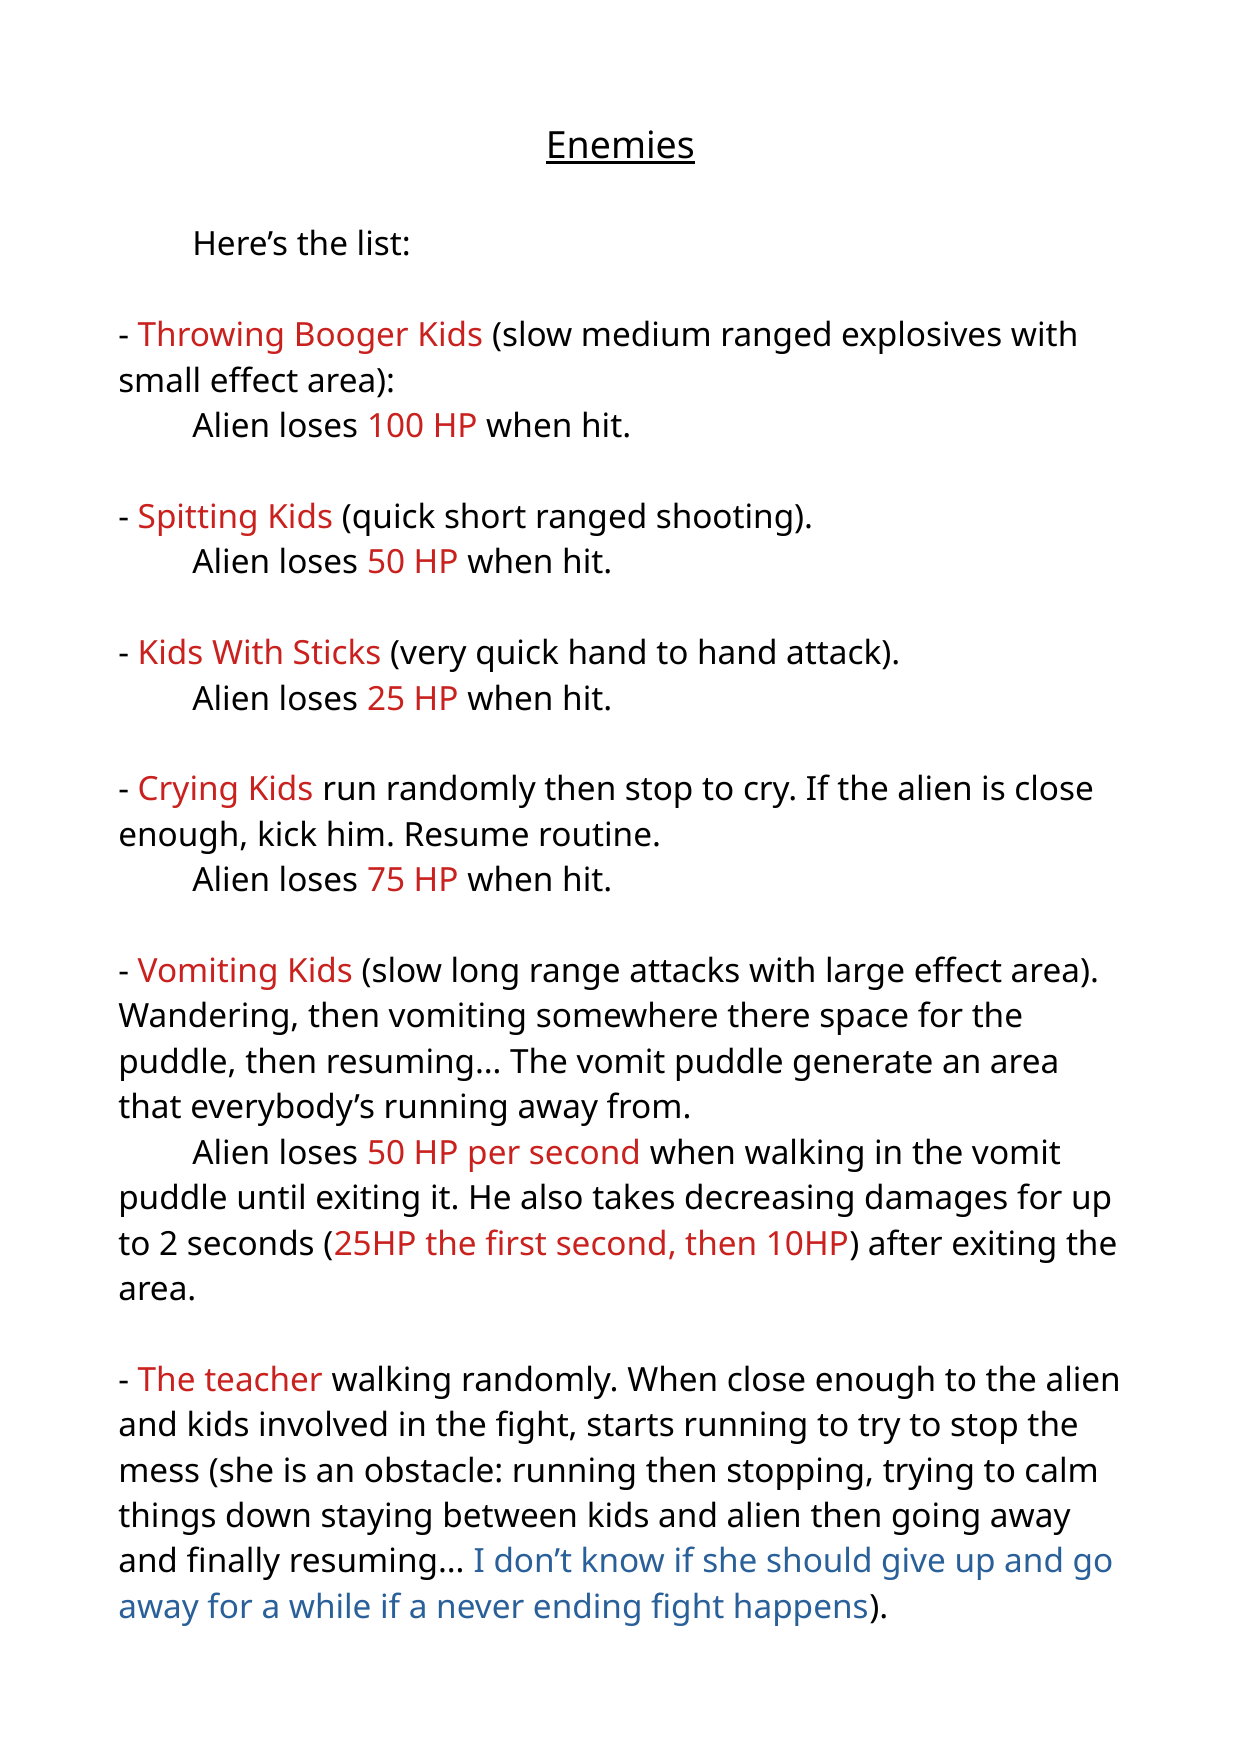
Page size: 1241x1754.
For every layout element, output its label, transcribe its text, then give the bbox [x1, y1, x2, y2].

text Alien loses 100 HP when hit. [118, 402, 1122, 447]
text - Vomiting Kids (slow long range attacks with large effect area). Wandering, then vomiting somewhere there space for the puddle, then resuming… The vomit puddle generate an area that everybody’s running away from. [118, 947, 1122, 1128]
text Here’s the list: [118, 220, 1122, 266]
text - The teacher walking randomly. When close enough to the alien and kids involved in the fight, starts running to try to stop the mess (she is an obstacle: running then stopping, trying to calm things down staying between kids and alien then going away and finally resuming… I don’t know if she should give up and go away for a while if a never ending fight happens). [118, 1356, 1122, 1628]
text Alien loses 50 HP per second when walking in the vomit puddle until exiting it. He also takes decreasing damages for up to 2 seconds (25HP the first second, then 10HP) after exiting the area. [118, 1128, 1122, 1310]
text Alien loses 75 HP when hit. [118, 856, 1122, 901]
text - Throwing Booger Kids (slow medium ranged explosives with small effect area): [118, 311, 1122, 402]
text Alien loses 25 HP when hit. [118, 674, 1122, 720]
text - Spitting Kids (quick short ranged shooting). [118, 493, 1122, 538]
text Enemies [118, 118, 1122, 169]
text - Crying Kids run randomly then stop to cry. If the alien is close enough, kick him. Resume routine. [118, 765, 1122, 856]
text - Kids With Sticks (very quick hand to hand attack). [118, 629, 1122, 674]
text Alien loses 50 HP when hit. [118, 538, 1122, 583]
